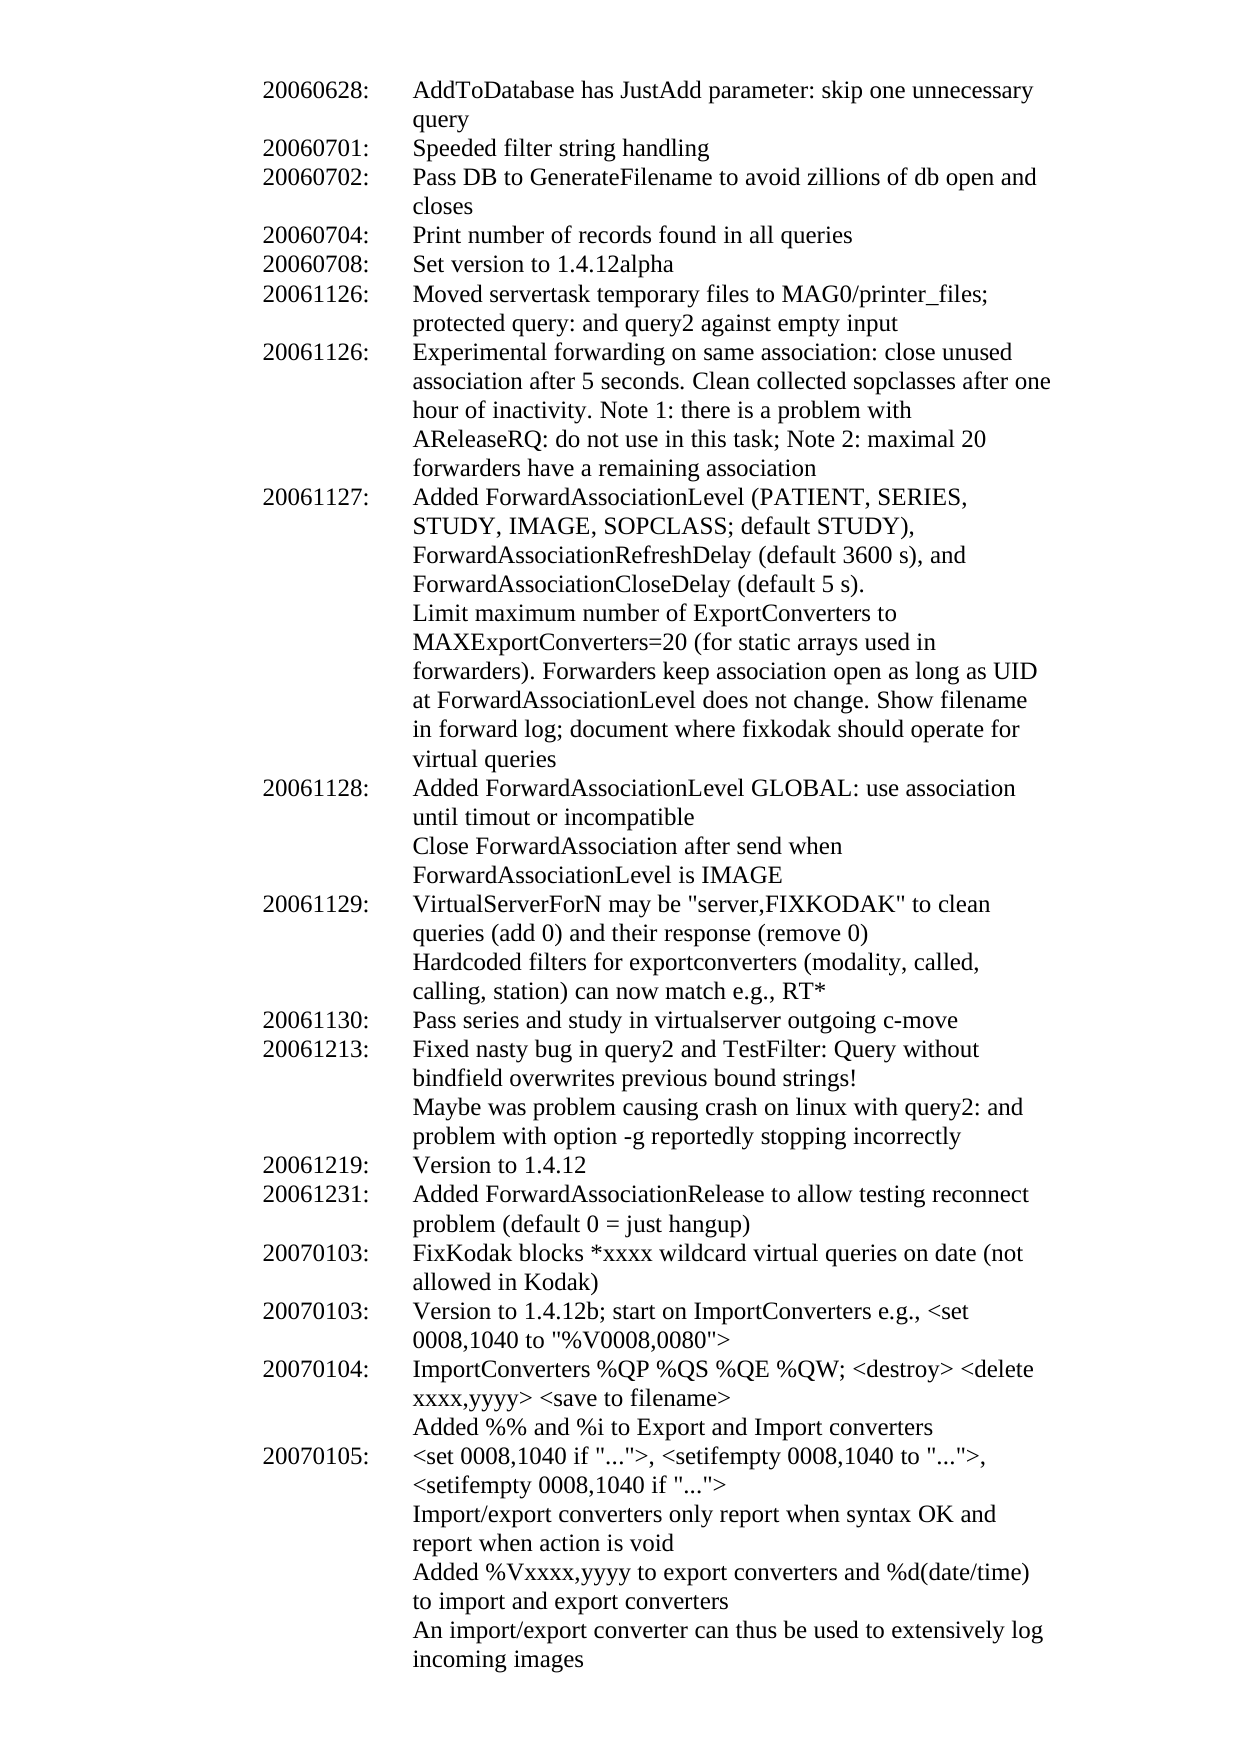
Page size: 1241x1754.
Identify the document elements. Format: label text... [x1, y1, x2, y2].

text 20060708: Set version to 1.4.12alpha [262, 249, 1053, 278]
text 20070103: Version to 1.4.12b; start on ImportConverters e.g., <set 0008,1040 to "%V0008,0080"> [262, 1296, 1053, 1354]
text 20061219: Version to 1.4.12 [262, 1150, 1053, 1179]
text Import/export converters only report when syntax OK and report when action is void [262, 1499, 1053, 1557]
text 20061130: Pass series and study in virtualserver outgoing c-move [262, 1005, 1053, 1034]
text Hardcoded filters for exportconverters (modality, called, calling, station) can now match e.g., RT* [412, 947, 1053, 1005]
text 20070105: <set 0008,1040 if "...">, <setifempty 0008,1040 to "...">, <setifempty 0008,1040 if "..."> [262, 1441, 1053, 1499]
text 20060704: Print number of records found in all queries [262, 220, 1053, 249]
text Added %Vxxxx,yyyy to export converters and %d(date/time) to import and export converters [412, 1557, 1053, 1615]
text Maybe was problem causing crash on linux with query2: and problem with option -g reportedly stopping incorrectly [262, 1092, 1053, 1150]
text 20061128: Added ForwardAssociationLevel GLOBAL: use association until timout or incompatible [262, 772, 1053, 831]
text 20061213: Fixed nasty bug in query2 and TestFilter: Query without bindfield overwrites previous bound strings! [262, 1034, 1053, 1092]
text 20061126: Experimental forwarding on same association: close unused association after 5 seconds. Clean collected sopclasses after one hour of inactivity. Note 1: there is a problem with AReleaseRQ: do not use in this task; Note 2: maximal 20 forwarders have a remaining association [262, 337, 1053, 482]
text 20061127: Added ForwardAssociationLevel (PATIENT, SERIES, STUDY, IMAGE, SOPCLASS; default STUDY), ForwardAssociationRefreshDelay (default 3600 s), and ForwardAssociationCloseDelay (default 5 s). [262, 482, 1053, 598]
text 20060628: AddToDatabase has JustAdd parameter: skip one unnecessary query [262, 75, 1053, 133]
text 20060701: Speeded filter string handling [262, 133, 1053, 162]
text 20070104: ImportConverters %QP %QS %QE %QW; <destroy> <delete xxxx,yyyy> <save to filename> [262, 1354, 1053, 1412]
text Limit maximum number of ExportConverters to MAXExportConverters=20 (for static arrays used in forwarders). Forwarders keep association open as long as UID at ForwardAssociationLevel does not change. Show filename in forward log; document where fixkodak should operate for virtual queries [262, 598, 1053, 772]
text 20061126: Moved servertask temporary files to MAG0/printer_files; protected query: and query2 against empty input [262, 278, 1053, 337]
text Added %% and %i to Export and Import converters [262, 1412, 1053, 1441]
text 20061231: Added ForwardAssociationRelease to allow testing reconnect problem (default 0 = just hangup) [262, 1179, 1053, 1237]
text 20070103: FixKodak blocks *xxxx wildcard virtual queries on date (not allowed in Kodak) [262, 1237, 1053, 1296]
text 20061129: VirtualServerForN may be "server,FIXKODAK" to clean queries (add 0) and their response (remove 0) [262, 889, 1053, 947]
text 20060702: Pass DB to GenerateFilename to avoid zillions of db open and closes [262, 162, 1053, 220]
text Close ForwardAssociation after send when ForwardAssociationLevel is IMAGE [262, 831, 1053, 889]
text An import/export converter can thus be used to extensively log incoming images [262, 1615, 1053, 1673]
